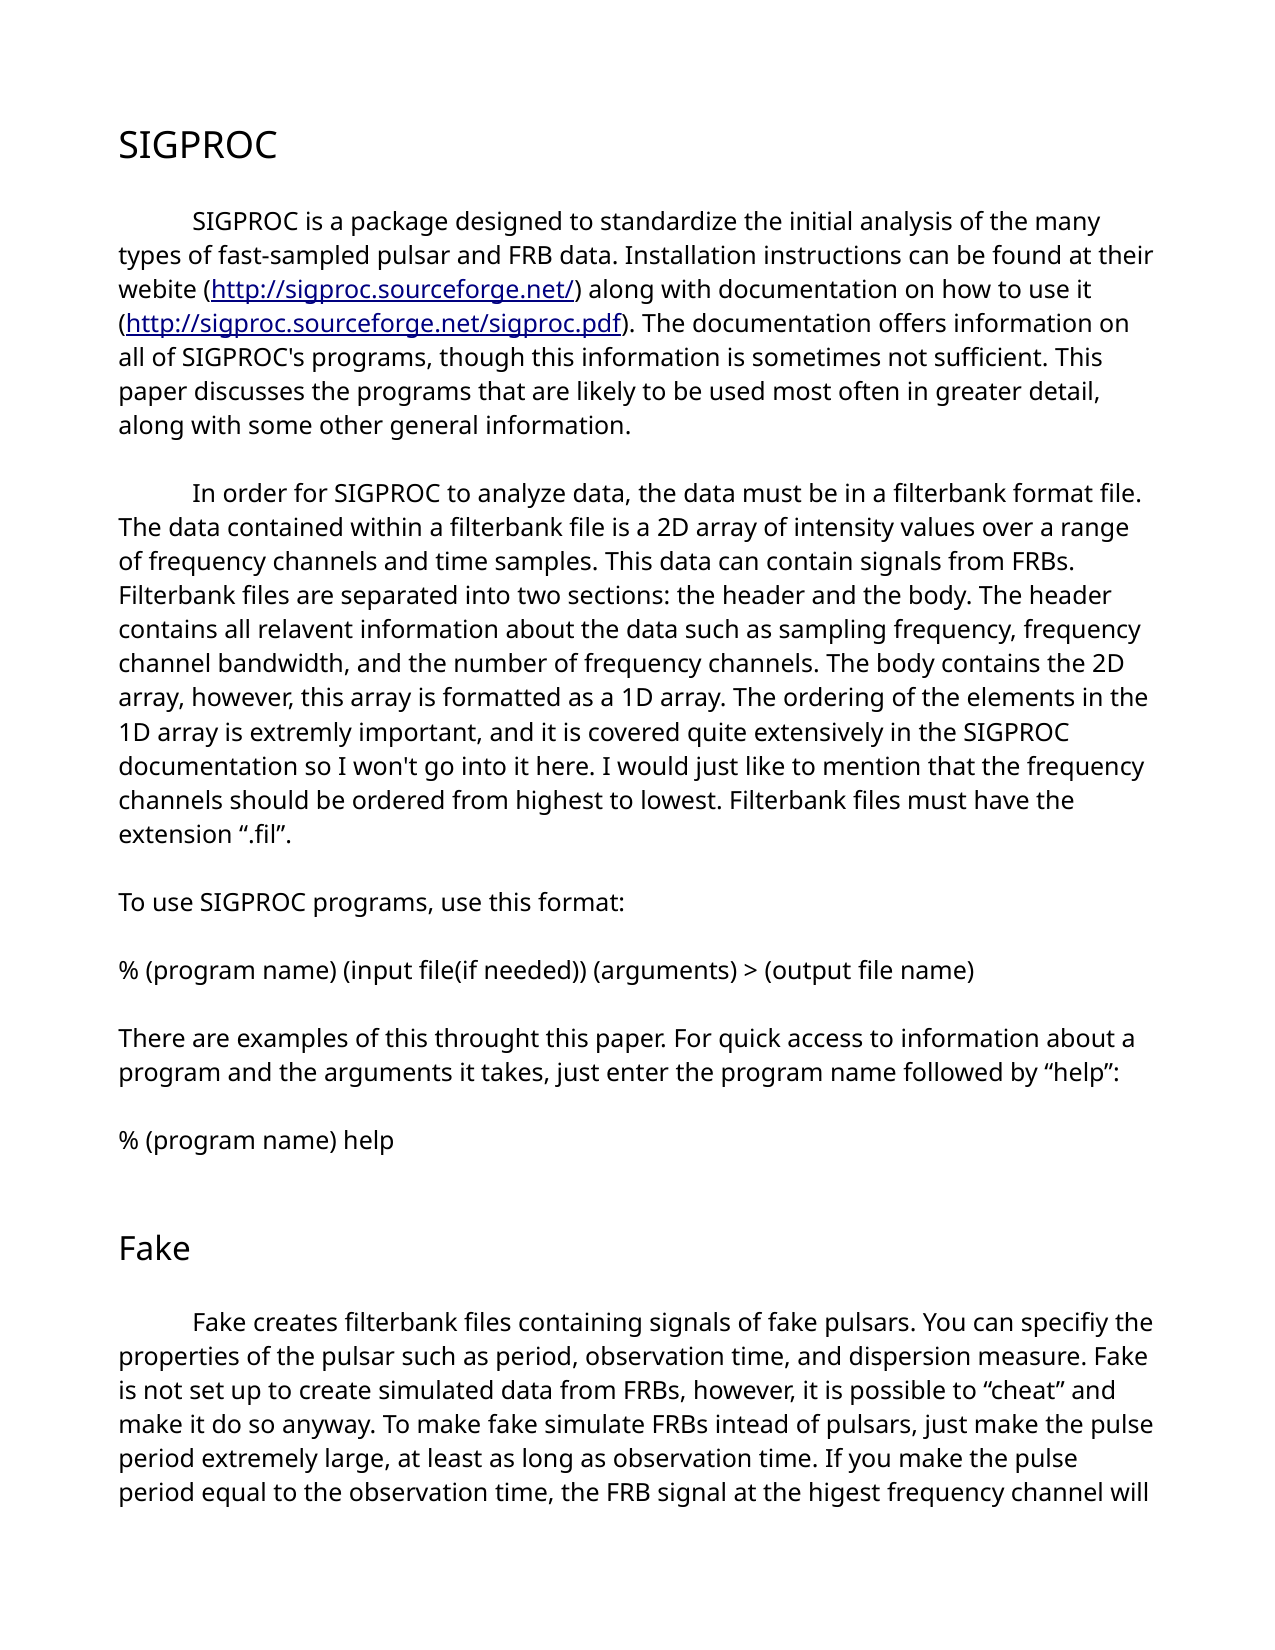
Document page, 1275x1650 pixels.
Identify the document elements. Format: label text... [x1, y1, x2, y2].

text % (program name) help [118, 1123, 1157, 1157]
text There are examples of this throught this paper. For quick access to information about a program and the arguments it takes, just enter the program name followed by “help”: [118, 1021, 1157, 1089]
text % (program name) (input file(if needed)) (arguments) > (output file name) [118, 953, 1157, 987]
text Fake creates filterbank files containing signals of fake pulsars. You can specifiy the properties of the pulsar such as period, observation time, and dispersion measure. Fake is not set up to create simulated data from FRBs, however, it is possible to “cheat” and make it do so anyway. To make fake simulate FRBs intead of pulsars, just make the pulse period extremely large, at least as long as observation time. If you make the pulse period equal to the observation time, the FRB signal at the higest frequency channel will [118, 1304, 1157, 1509]
text To use SIGPROC programs, use this format: [118, 884, 1157, 918]
text Fake [118, 1225, 1157, 1271]
text In order for SIGPROC to analyze data, the data must be in a filterbank format file. The data contained within a filterbank file is a 2D array of intensity values over a range of frequency channels and time samples. This data can contain signals from FRBs. Filterbank files are separated into two sections: the header and the body. The header contains all relavent information about the data such as sampling frequency, frequency channel bandwidth, and the number of frequency channels. The body contains the 2D array, however, this array is formatted as a 1D array. The ordering of the elements in the 1D array is extremly important, and it is covered quite extensively in the SIGPROC documentation so I won't go into it here. I would just like to mention that the frequency channels should be ordered from highest to lowest. Filterbank files must have the extension “.fil”. [118, 476, 1157, 850]
text SIGPROC is a package designed to standardize the initial analysis of the many types of fast-sampled pulsar and FRB data. Installation instructions can be found at their webite (http://sigproc.sourceforge.net/) along with documentation on how to use it (http://sigproc.sourceforge.net/sigproc.pdf). The documentation offers information on all of SIGPROC's programs, though this information is sometimes not sufficient. This paper discusses the programs that are likely to be used most often in greater detail, along with some other general information. [118, 203, 1157, 442]
text SIGPROC [118, 118, 1157, 169]
